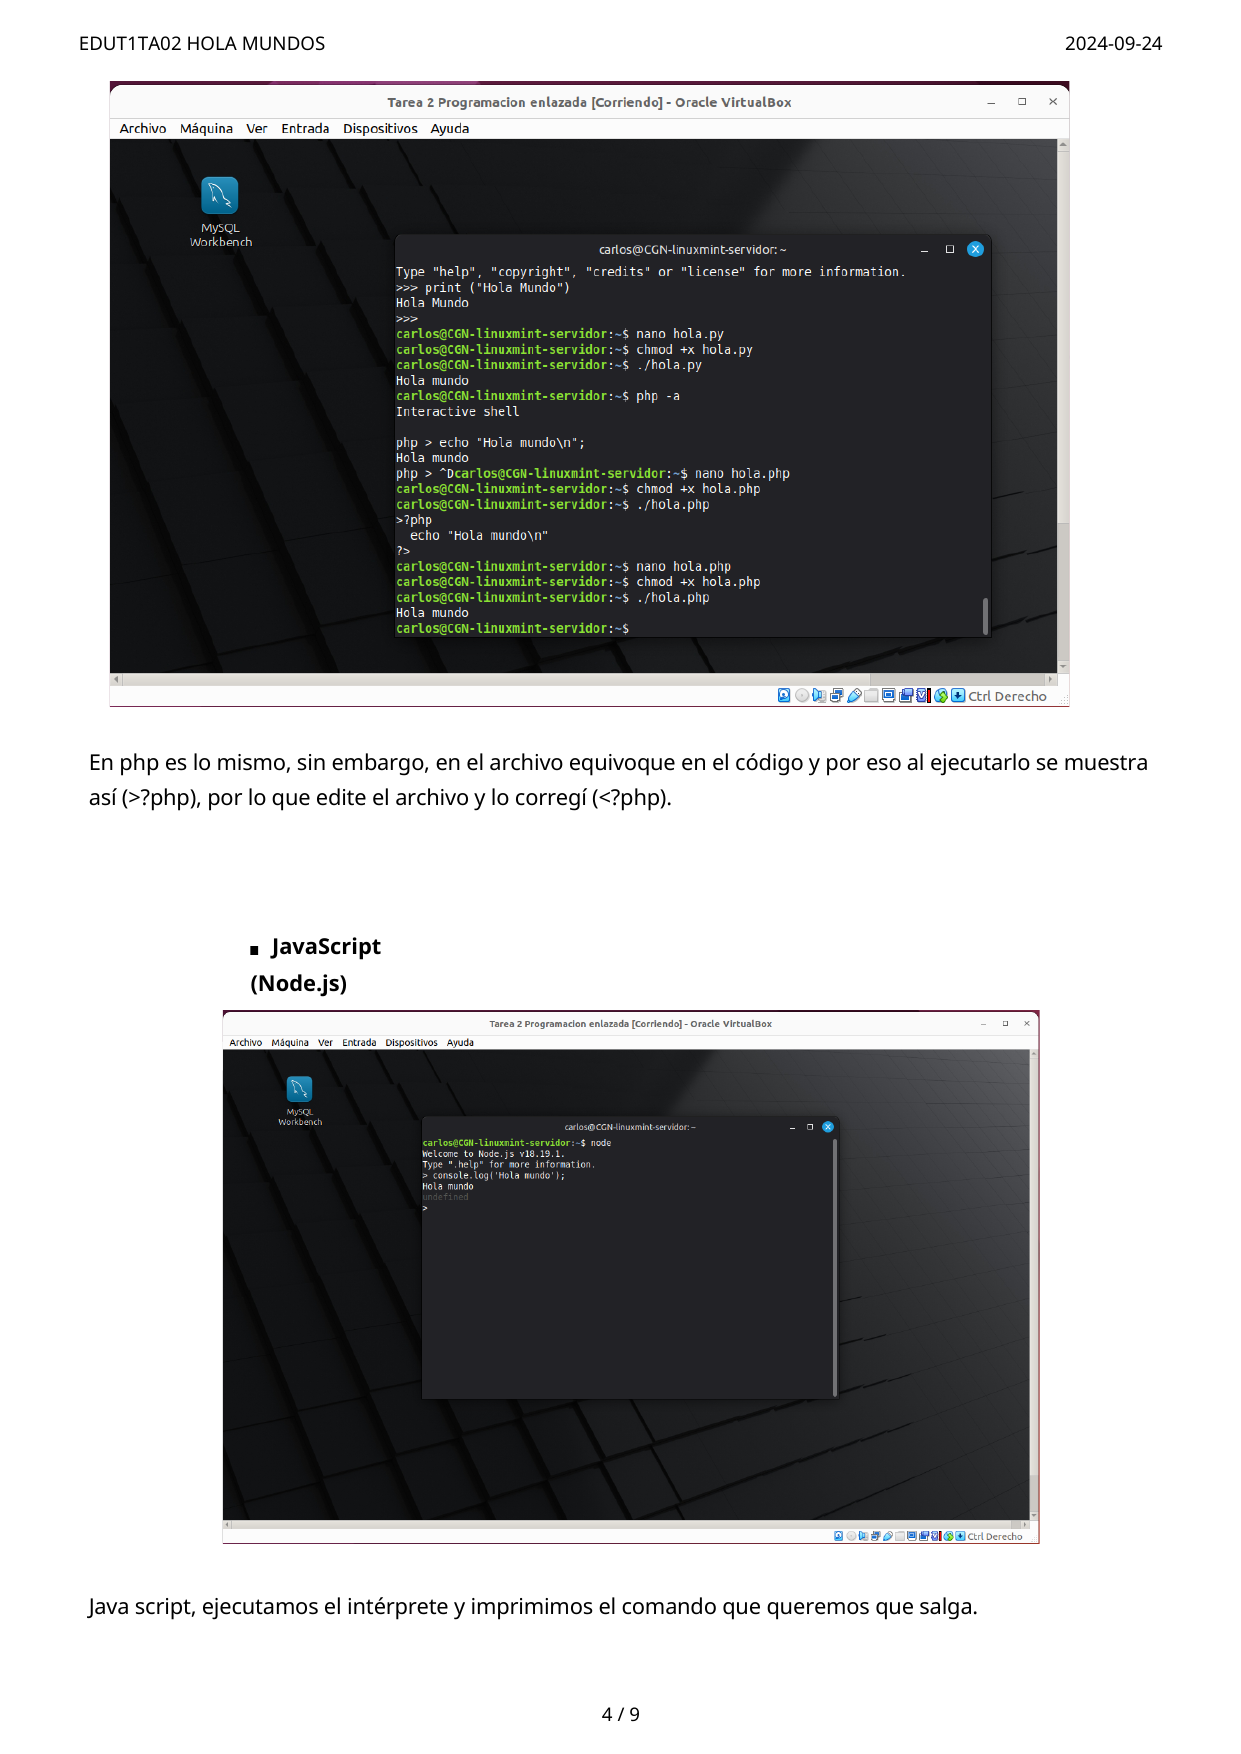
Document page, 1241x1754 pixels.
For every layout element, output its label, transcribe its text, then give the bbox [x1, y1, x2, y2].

picture [109, 81, 1070, 707]
text Java script, ejecutamos el intérprete y imprimimos el comando que queremos que salga. [88, 1591, 1152, 1621]
picture [222, 1010, 1040, 1544]
picture [250, 946, 259, 955]
text En php es lo mismo, sin embargo, en el archivo equivoque en el código y por eso al ejecutarlo se muestra así (>?php), por lo que edite el archivo y lo corregí (<?php). [88, 747, 1152, 812]
text JavaScript (Node.js) [250, 931, 482, 998]
